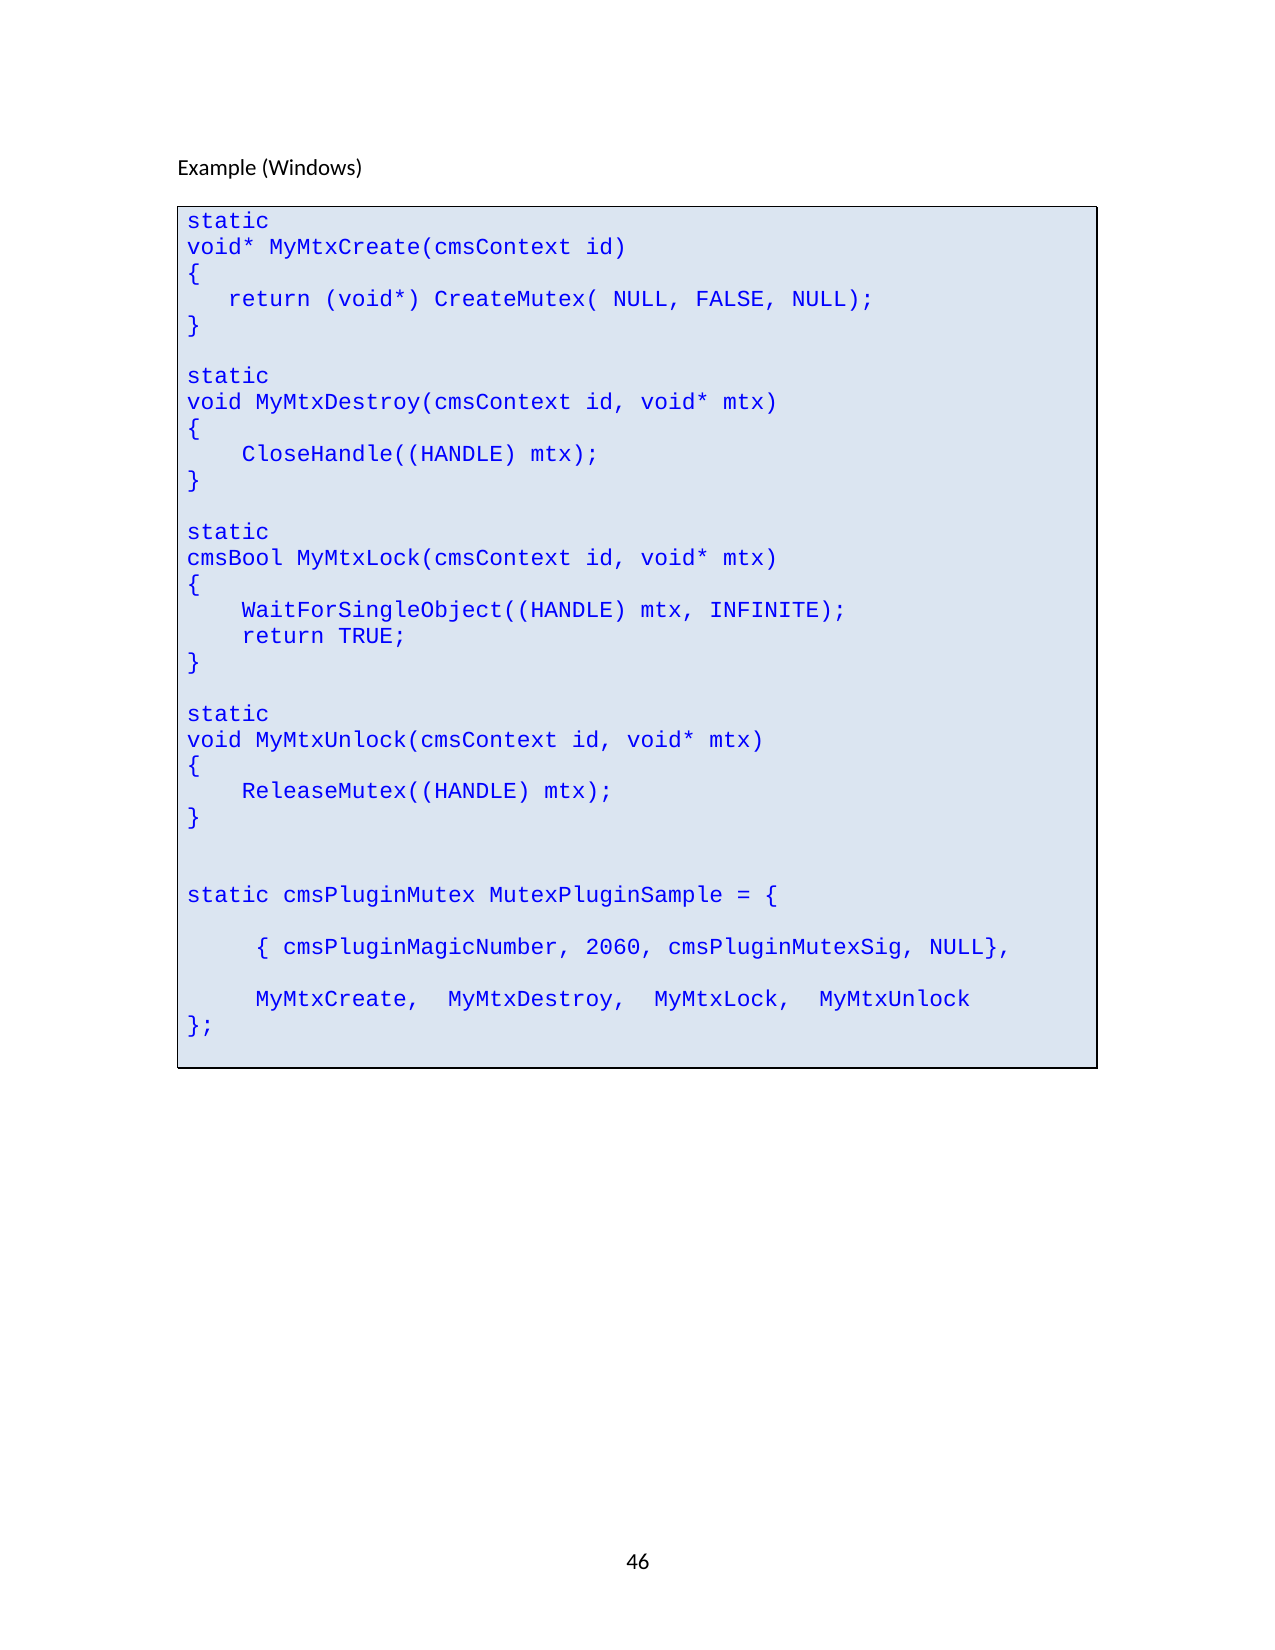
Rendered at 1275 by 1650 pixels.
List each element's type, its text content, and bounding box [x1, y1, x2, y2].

text } [178, 803, 1096, 828]
text static [178, 362, 1096, 388]
text { [178, 258, 1096, 284]
text return TRUE; [178, 621, 1096, 647]
text void* MyMtxCreate(cmsContext id) [178, 232, 1096, 258]
text Example (Windows) [177, 153, 1098, 181]
text return (void*) CreateMutex( NULL, FALSE, NULL); [178, 284, 1096, 310]
text { [178, 413, 1096, 439]
text CloseHandle((HANDLE) mtx); [178, 439, 1096, 465]
text { [178, 569, 1096, 595]
text static [178, 699, 1096, 725]
text { [178, 751, 1096, 777]
text } [178, 647, 1096, 673]
text WaitForSingleObject((HANDLE) mtx, INFINITE); [178, 595, 1096, 621]
text static cmsPluginMutex MutexPluginSample = { [178, 880, 1096, 906]
text MyMtxCreate, MyMtxDestroy, MyMtxLock, MyMtxUnlock [178, 984, 1096, 1010]
text static [178, 517, 1096, 543]
text static [178, 207, 1096, 232]
text void MyMtxDestroy(cmsContext id, void* mtx) [178, 388, 1096, 413]
text void MyMtxUnlock(cmsContext id, void* mtx) [178, 725, 1096, 751]
text ReleaseMutex((HANDLE) mtx); [178, 777, 1096, 803]
text { cmsPluginMagicNumber, 2060, cmsPluginMutexSig, NULL}, [178, 932, 1096, 958]
text }; [178, 1010, 1096, 1036]
text cmsBool MyMtxLock(cmsContext id, void* mtx) [178, 543, 1096, 569]
text } [178, 310, 1096, 336]
text } [178, 465, 1096, 491]
